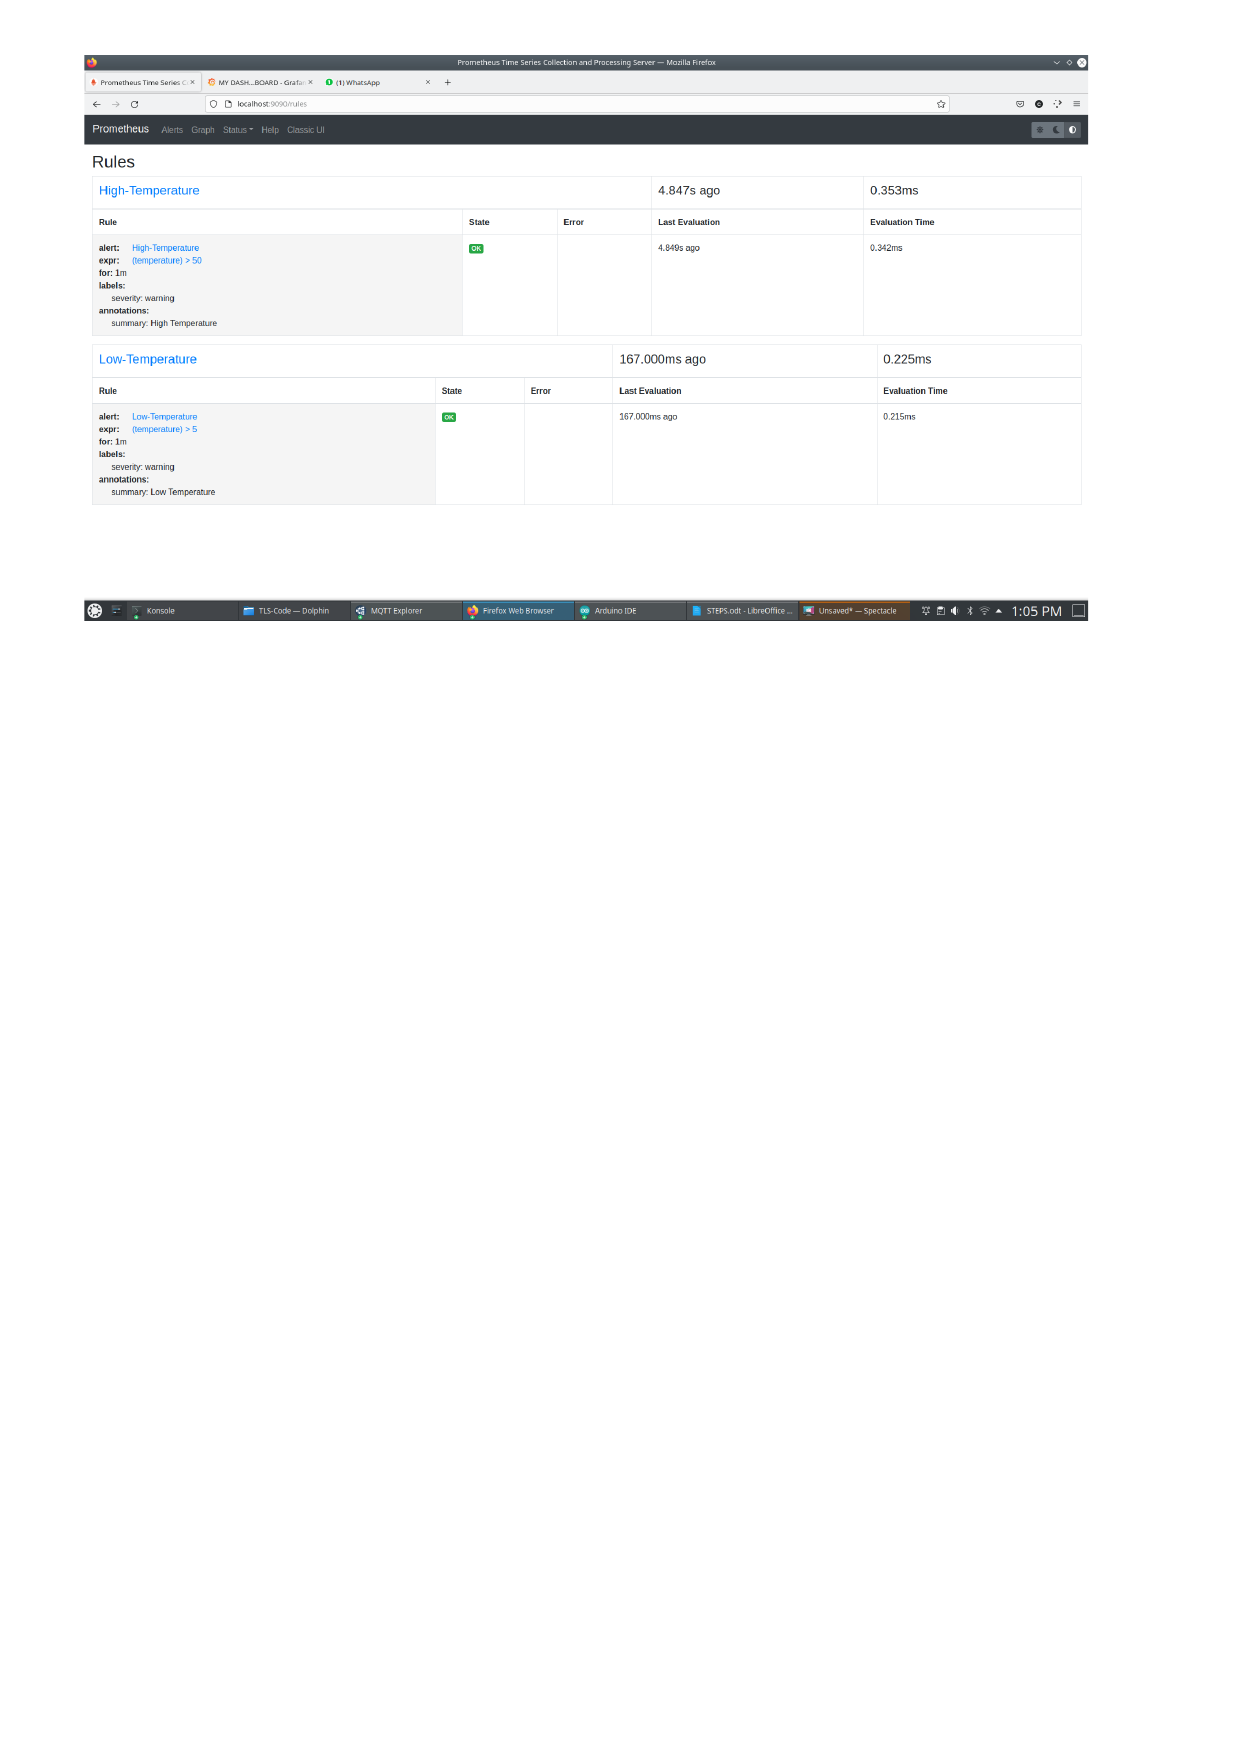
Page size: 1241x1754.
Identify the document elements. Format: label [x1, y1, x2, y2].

picture [84, 55, 1089, 621]
